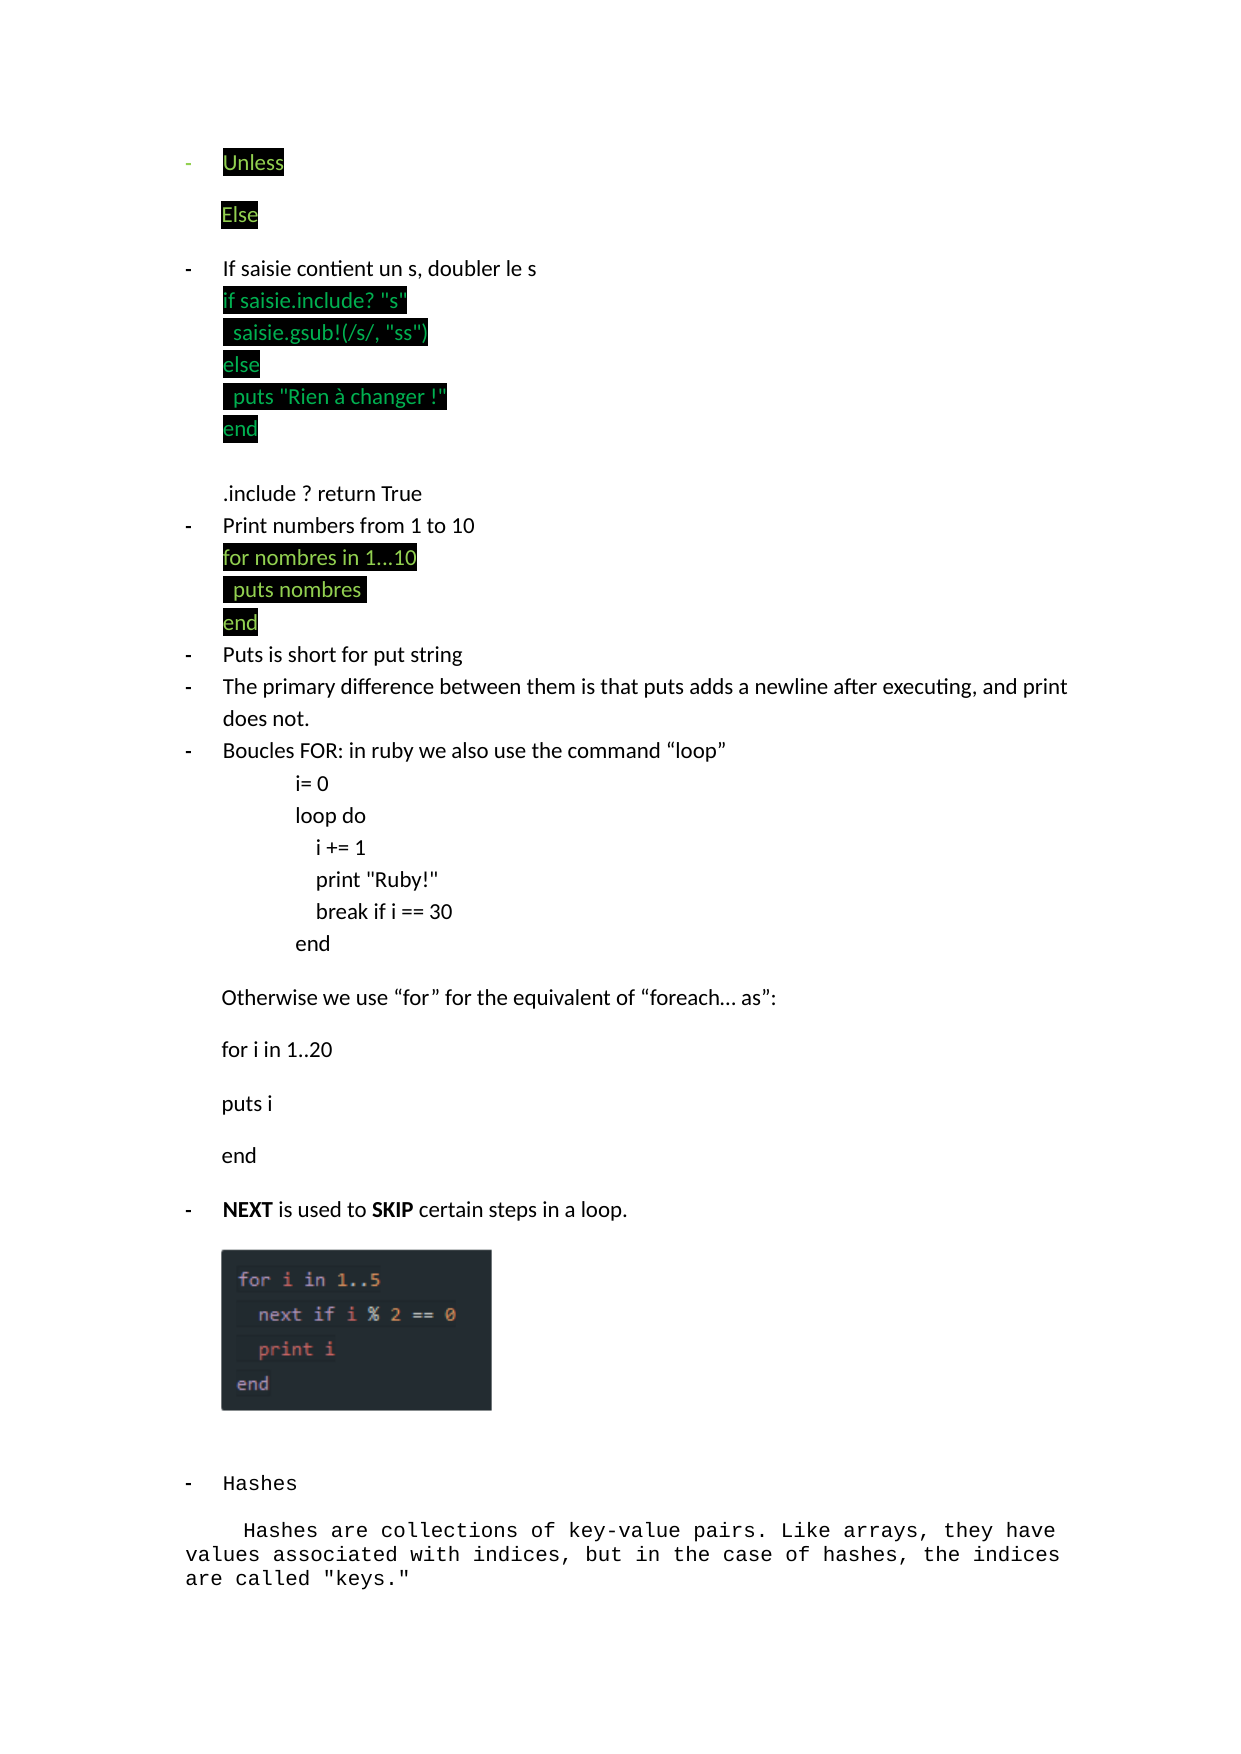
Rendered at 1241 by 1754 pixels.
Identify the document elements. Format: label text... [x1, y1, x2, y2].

list saisie.gsub!(/s/, "ss") [223, 318, 1093, 346]
list i= 0 [295, 769, 1093, 797]
text Else [221, 201, 1093, 229]
text Hashes are collections of key-value pairs. Like arrays, they have values associated with indices, but in the case of hashes, the indices are called "keys." [185, 1521, 1093, 1591]
list If saisie contient un s, doubler le s [185, 254, 1093, 282]
list Unless [185, 148, 1093, 176]
list end [223, 414, 1093, 443]
list Print numbers from 1 to 10 [185, 511, 1093, 539]
list puts "Rien à changer !" [223, 382, 1093, 410]
picture [221, 1247, 492, 1414]
list Hashes [185, 1470, 1093, 1497]
list end [223, 608, 1093, 636]
text for i in 1..20 [148, 1036, 1093, 1064]
list NEXT is used to SKIP certain steps in a loop. [185, 1195, 1093, 1223]
list end [295, 929, 1093, 958]
text Otherwise we use “for” for the equivalent of “foreach… as”: [148, 983, 1093, 1011]
list puts nombres [223, 576, 1093, 603]
text puts i [148, 1089, 1093, 1117]
list break if i == 30 [295, 897, 1093, 925]
list The primary difference between them is that puts adds a newline after executing, and print does not. [185, 672, 1093, 732]
list .include ? return True [223, 479, 1093, 507]
list loop do [295, 801, 1093, 829]
list Puts is short for put string [185, 640, 1093, 668]
text end [148, 1142, 1093, 1170]
list if saisie.include? "s" [223, 286, 1093, 314]
list else [223, 350, 1093, 378]
list Boucles FOR: in ruby we also use the command “loop” [185, 736, 1093, 764]
list for nombres in 1...10 [223, 543, 1093, 571]
list print "Ruby!" [295, 865, 1093, 893]
list i += 1 [295, 833, 1093, 861]
